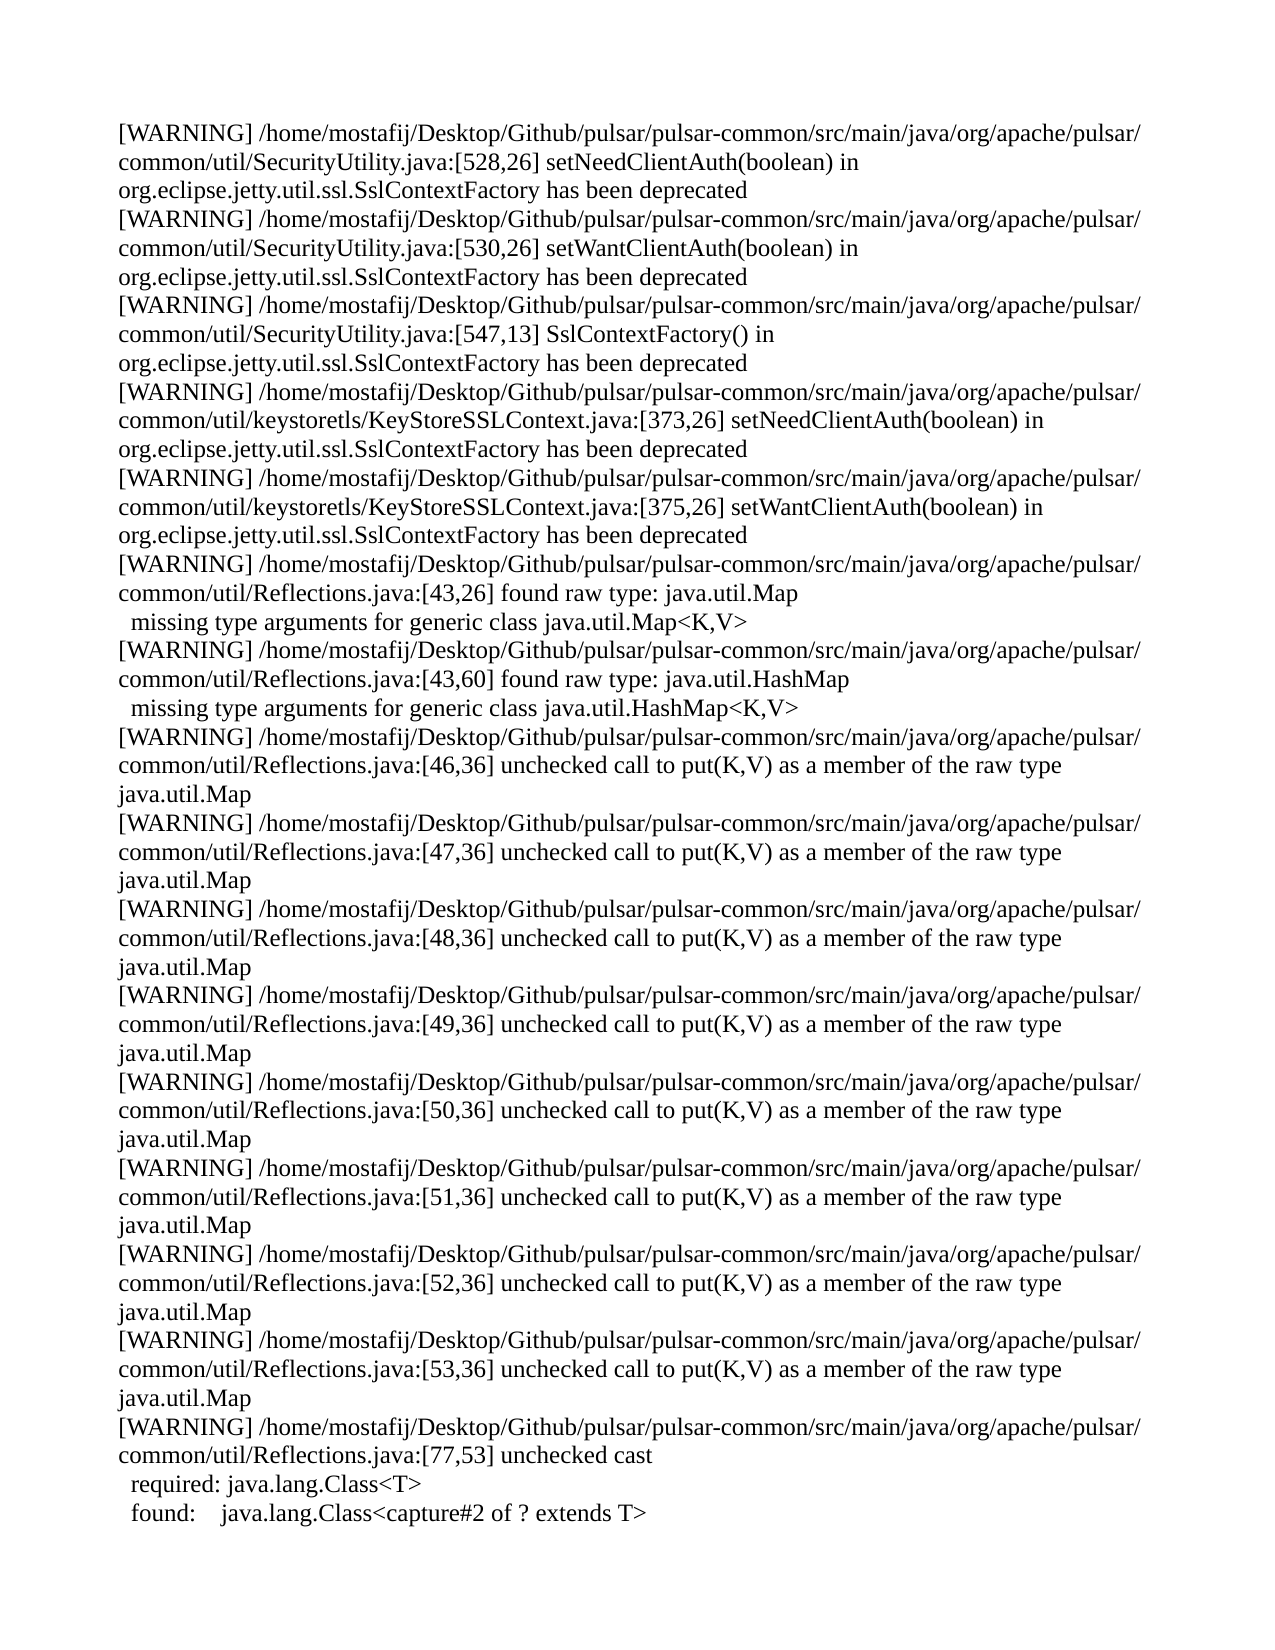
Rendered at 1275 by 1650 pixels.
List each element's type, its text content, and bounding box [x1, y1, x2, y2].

text [WARNING] /home/mostafij/Desktop/Github/pulsar/pulsar-common/src/main/java/org/apache/pulsar/common/util/Reflections.java:[48,36] unchecked call to put(K,V) as a member of the raw type java.util.Map [118, 894, 1157, 981]
text [WARNING] /home/mostafij/Desktop/Github/pulsar/pulsar-common/src/main/java/org/apache/pulsar/common/util/SecurityUtility.java:[530,26] setWantClientAuth(boolean) in org.eclipse.jetty.util.ssl.SslContextFactory has been deprecated [118, 204, 1157, 291]
text [WARNING] /home/mostafij/Desktop/Github/pulsar/pulsar-common/src/main/java/org/apache/pulsar/common/util/Reflections.java:[52,36] unchecked call to put(K,V) as a member of the raw type java.util.Map [118, 1239, 1157, 1326]
text [WARNING] /home/mostafij/Desktop/Github/pulsar/pulsar-common/src/main/java/org/apache/pulsar/common/util/Reflections.java:[53,36] unchecked call to put(K,V) as a member of the raw type java.util.Map [118, 1326, 1157, 1412]
text [WARNING] /home/mostafij/Desktop/Github/pulsar/pulsar-common/src/main/java/org/apache/pulsar/common/util/SecurityUtility.java:[547,13] SslContextFactory() in org.eclipse.jetty.util.ssl.SslContextFactory has been deprecated [118, 291, 1157, 377]
text [WARNING] /home/mostafij/Desktop/Github/pulsar/pulsar-common/src/main/java/org/apache/pulsar/common/util/Reflections.java:[46,36] unchecked call to put(K,V) as a member of the raw type java.util.Map [118, 722, 1157, 808]
text [WARNING] /home/mostafij/Desktop/Github/pulsar/pulsar-common/src/main/java/org/apache/pulsar/common/util/Reflections.java:[50,36] unchecked call to put(K,V) as a member of the raw type java.util.Map [118, 1067, 1157, 1153]
text missing type arguments for generic class java.util.Map<K,V> [118, 607, 1157, 636]
text [WARNING] /home/mostafij/Desktop/Github/pulsar/pulsar-common/src/main/java/org/apache/pulsar/common/util/Reflections.java:[43,26] found raw type: java.util.Map [118, 549, 1157, 607]
text [WARNING] /home/mostafij/Desktop/Github/pulsar/pulsar-common/src/main/java/org/apache/pulsar/common/util/keystoretls/KeyStoreSSLContext.java:[373,26] setNeedClientAuth(boolean) in org.eclipse.jetty.util.ssl.SslContextFactory has been deprecated [118, 377, 1157, 463]
text [WARNING] /home/mostafij/Desktop/Github/pulsar/pulsar-common/src/main/java/org/apache/pulsar/common/util/Reflections.java:[47,36] unchecked call to put(K,V) as a member of the raw type java.util.Map [118, 808, 1157, 894]
text [WARNING] /home/mostafij/Desktop/Github/pulsar/pulsar-common/src/main/java/org/apache/pulsar/common/util/Reflections.java:[77,53] unchecked cast [118, 1412, 1157, 1469]
text required: java.lang.Class<T> [118, 1469, 1157, 1498]
text [WARNING] /home/mostafij/Desktop/Github/pulsar/pulsar-common/src/main/java/org/apache/pulsar/common/util/Reflections.java:[51,36] unchecked call to put(K,V) as a member of the raw type java.util.Map [118, 1153, 1157, 1239]
text found: java.lang.Class<capture#2 of ? extends T> [118, 1498, 1157, 1527]
text [WARNING] /home/mostafij/Desktop/Github/pulsar/pulsar-common/src/main/java/org/apache/pulsar/common/util/Reflections.java:[43,60] found raw type: java.util.HashMap [118, 636, 1157, 693]
text [WARNING] /home/mostafij/Desktop/Github/pulsar/pulsar-common/src/main/java/org/apache/pulsar/common/util/SecurityUtility.java:[528,26] setNeedClientAuth(boolean) in org.eclipse.jetty.util.ssl.SslContextFactory has been deprecated [118, 118, 1157, 204]
text missing type arguments for generic class java.util.HashMap<K,V> [118, 693, 1157, 722]
text [WARNING] /home/mostafij/Desktop/Github/pulsar/pulsar-common/src/main/java/org/apache/pulsar/common/util/keystoretls/KeyStoreSSLContext.java:[375,26] setWantClientAuth(boolean) in org.eclipse.jetty.util.ssl.SslContextFactory has been deprecated [118, 463, 1157, 549]
text [WARNING] /home/mostafij/Desktop/Github/pulsar/pulsar-common/src/main/java/org/apache/pulsar/common/util/Reflections.java:[49,36] unchecked call to put(K,V) as a member of the raw type java.util.Map [118, 981, 1157, 1067]
